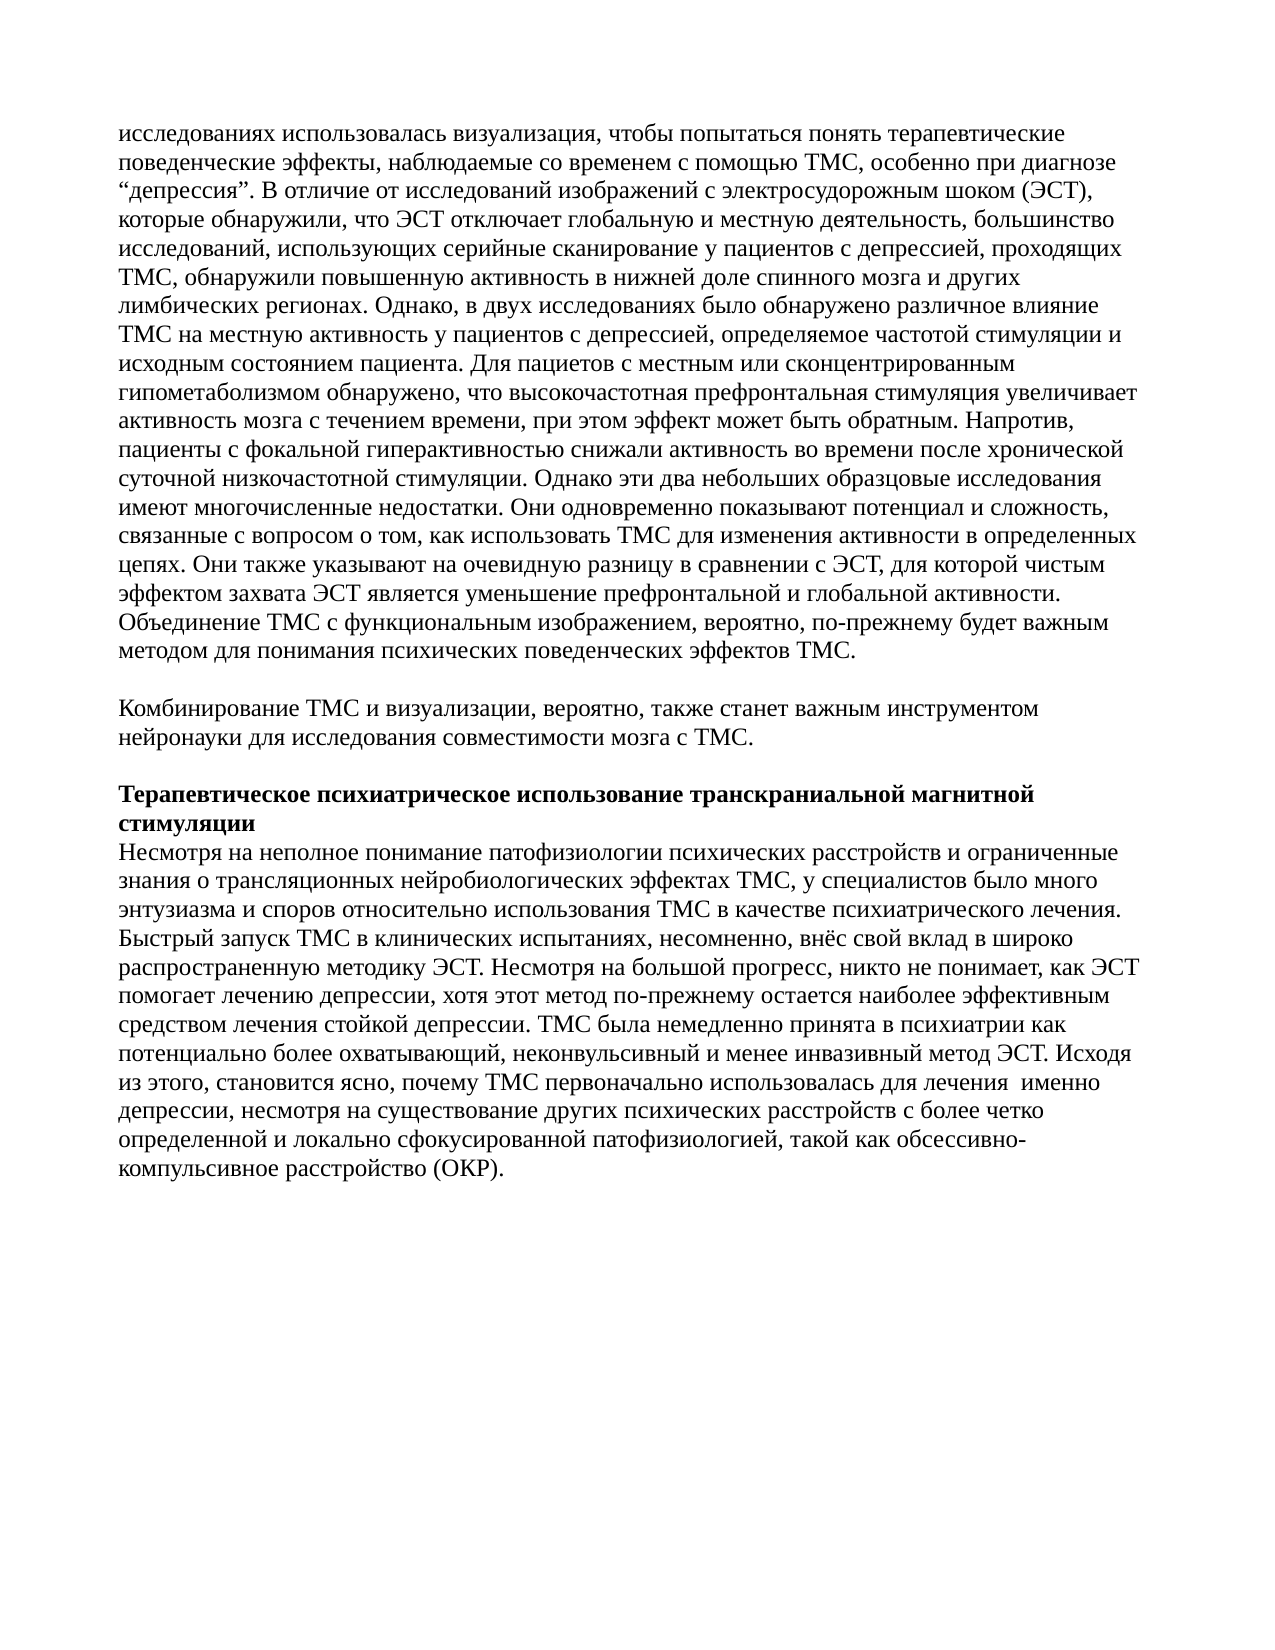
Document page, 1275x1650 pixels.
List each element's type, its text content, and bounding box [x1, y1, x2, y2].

text исследованиях использовалась визуализация, чтобы попытаться понять терапевтические поведенческие эффекты, наблюдаемые со временем с помощью ТМС, особенно при диагнозе “депрессия”. В отличие от исследований изображений с электросудорожным шоком (ЭСТ), которые обнаружили, что ЭСТ отключает глобальную и местную деятельность, большинство исследований, использующих серийные сканирование у пациентов с депрессией, проходящих ТМС, обнаружили повышенную активность в нижней доле спинного мозга и других лимбических регионах. Однако, в двух исследованиях было обнаружено различное влияние ТМС на местную активность у пациентов с депрессией, определяемое частотой стимуляции и исходным состоянием пациента. Для пациетов с местным или сконцентрированным гипометаболизмом обнаружено, что высокочастотная префронтальная стимуляция увеличивает активность мозга с течением времени, при этом эффект может быть обратным. Напротив, пациенты с фокальной гиперактивностью снижали активность во времени после хронической суточной низкочастотной стимуляции. Однако эти два небольших образцовые исследования имеют многочисленные недостатки. Они одновременно показывают потенциал и сложность, связанные с вопросом о том, как использовать ТМС для изменения активности в определенных цепях. Они также указывают на очевидную разницу в сравнении с ЭСТ, для которой чистым эффектом захвата ЭСТ является уменьшение префронтальной и глобальной активности. Объединение ТМС с функциональным изображением, вероятно, по-прежнему будет важным методом для понимания психических поведенческих эффектов ТМС. [118, 118, 1157, 664]
text Несмотря на неполное понимание патофизиологии психических расстройств и ограниченные знания о трансляционных нейробиологических эффектах ТМС, у специалистов было много энтузиазма и споров относительно использования ТМС в качестве психиатрического лечения. Быстрый запуск ТМС в клинических испытаниях, несомненно, внёс свой вклад в широко распространенную методику ЭСТ. Несмотря на большой прогресс, никто не понимает, как ЭСТ помогает лечению депрессии, хотя этот метод по-прежнему остается наиболее эффективным средством лечения стойкой депрессии. ТМС была немедленно принята в психиатрии как потенциально более охватывающий, неконвульсивный и менее инвазивный метод ЭСТ. Исходя из этого, становится ясно, почему ТМС первоначально использовалась для лечения именно депрессии, несмотря на существование других психических расстройств с более четко определенной и локально сфокусированной патофизиологией, такой как обсессивно-компульсивное расстройство (ОКР). [118, 837, 1157, 1182]
text Комбинирование ТМС и визуализации, вероятно, также станет важным инструментом нейронауки для исследования совместимости мозга с ТМС. [118, 693, 1157, 751]
text Терапевтическое психиатрическое использование транскраниальной магнитной стимуляции [118, 779, 1157, 837]
